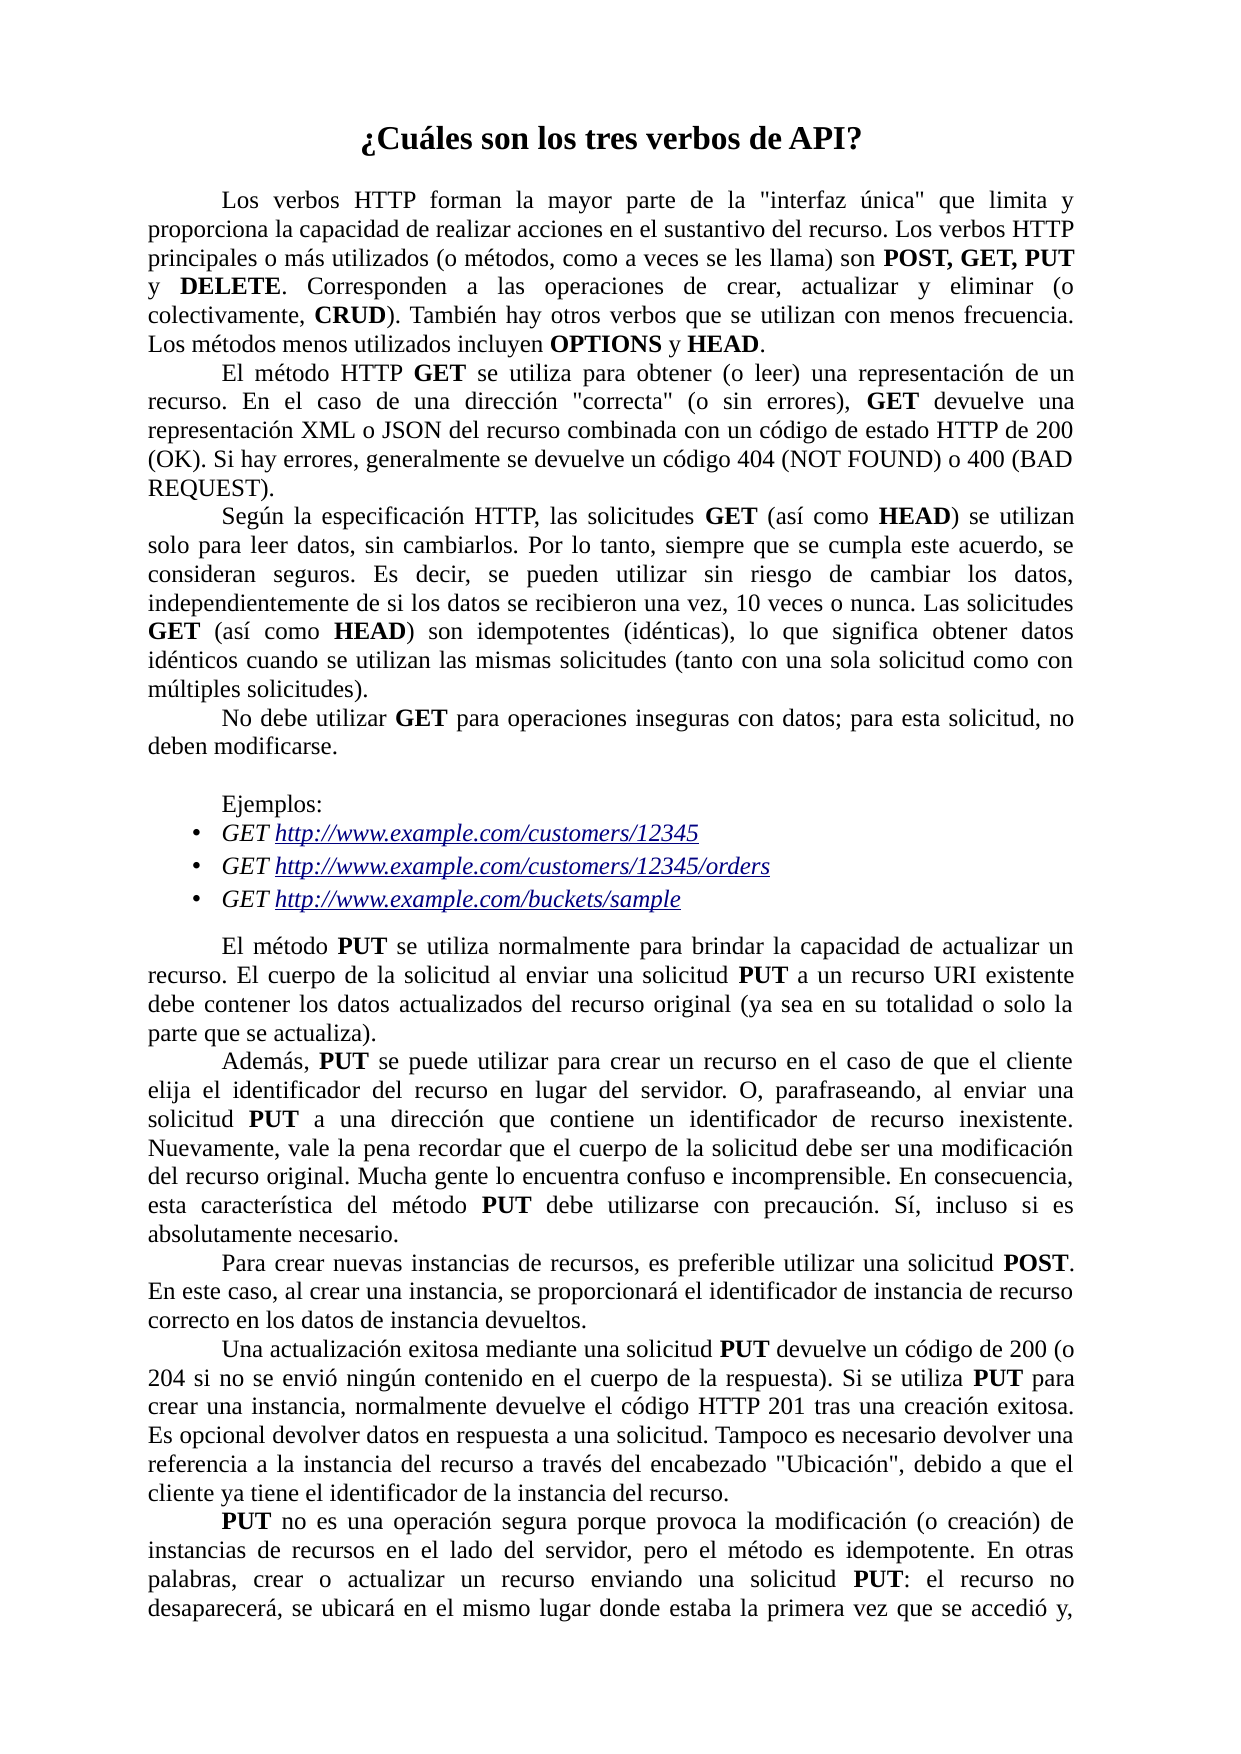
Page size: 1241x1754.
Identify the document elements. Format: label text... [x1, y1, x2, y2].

text El método PUT se utiliza normalmente para brindar la capacidad de actualizar un recurso. El cuerpo de la solicitud al enviar una solicitud PUT a un recurso URI existente debe contener los datos actualizados del recurso original (ya sea en su totalidad o solo la parte que se actualiza). [148, 931, 1075, 1046]
text Una actualización exitosa mediante una solicitud PUT devuelve un código de 200 (o 204 si no se envió ningún contenido en el cuerpo de la respuesta). Si se utiliza PUT para crear una instancia, normalmente devuelve el código HTTP 201 tras una creación exitosa. Es opcional devolver datos en respuesta a una solicitud. Tampoco es necesario devolver una referencia a la instancia del recurso a través del encabezado "Ubicación", debido a que el cliente ya tiene el identificador de la instancia del recurso. [148, 1334, 1075, 1506]
list GET http://www.example.com/customers/12345/orders [192, 851, 1122, 879]
text Ejemplos: [148, 789, 1075, 818]
list GET http://www.example.com/customers/12345 [192, 818, 1122, 846]
text El método HTTP GET se utiliza para obtener (o leer) una representación de un recurso. En el caso de una dirección "correcta" (o sin errores), GET devuelve una representación XML o JSON del recurso combinada con un código de estado HTTP de 200 (OK). Si hay errores, generalmente se devuelve un código 404 (NOT FOUND) o 400 (BAD REQUEST). [148, 358, 1075, 501]
text Además, PUT se puede utilizar para crear un recurso en el caso de que el cliente elija el identificador del recurso en lugar del servidor. O, parafraseando, al enviar una solicitud PUT a una dirección que contiene un identificador de recurso inexistente. Nuevamente, vale la pena recordar que el cuerpo de la solicitud debe ser una modificación del recurso original. Mucha gente lo encuentra confuso e incomprensible. En consecuencia, esta característica del método PUT debe utilizarse con precaución. Sí, incluso si es absolutamente necesario. [148, 1046, 1075, 1248]
list GET http://www.example.com/buckets/sample [192, 884, 1122, 912]
text Para crear nuevas instancias de recursos, es preferible utilizar una solicitud POST. En este caso, al crear una instancia, se proporcionará el identificador de instancia de recurso correcto en los datos de instancia devueltos. [148, 1248, 1075, 1334]
text No debe utilizar GET para operaciones inseguras con datos; para esta solicitud, no deben modificarse. [148, 703, 1075, 760]
text ¿Cuáles son los tres verbos de API? [148, 118, 1075, 156]
text PUT no es una operación segura porque provoca la modificación (o creación) de instancias de recursos en el lado del servidor, pero el método es idempotente. En otras palabras, crear o actualizar un recurso enviando una solicitud PUT: el recurso no desaparecerá, se ubicará en el mismo lugar donde estaba la primera vez que se accedió y, [148, 1506, 1075, 1621]
text Los verbos HTTP forman la mayor parte de la "interfaz única" que limita y proporciona la capacidad de realizar acciones en el sustantivo del recurso. Los verbos HTTP principales o más utilizados (o métodos, como a veces se les llama) son POST, GET, PUT y DELETE. Corresponden a las operaciones de crear, actualizar y eliminar (o colectivamente, CRUD). También hay otros verbos que se utilizan con menos frecuencia. Los métodos menos utilizados incluyen OPTIONS y HEAD. [148, 185, 1075, 358]
text Según la especificación HTTP, las solicitudes GET (así como HEAD) se utilizan solo para leer datos, sin cambiarlos. Por lo tanto, siempre que se cumpla este acuerdo, se consideran seguros. Es decir, se pueden utilizar sin riesgo de cambiar los datos, independientemente de si los datos se recibieron una vez, 10 veces o nunca. Las solicitudes GET (así como HEAD) son idempotentes (idénticas), lo que significa obtener datos idénticos cuando se utilizan las mismas solicitudes (tanto con una sola solicitud como con múltiples solicitudes). [148, 501, 1075, 703]
